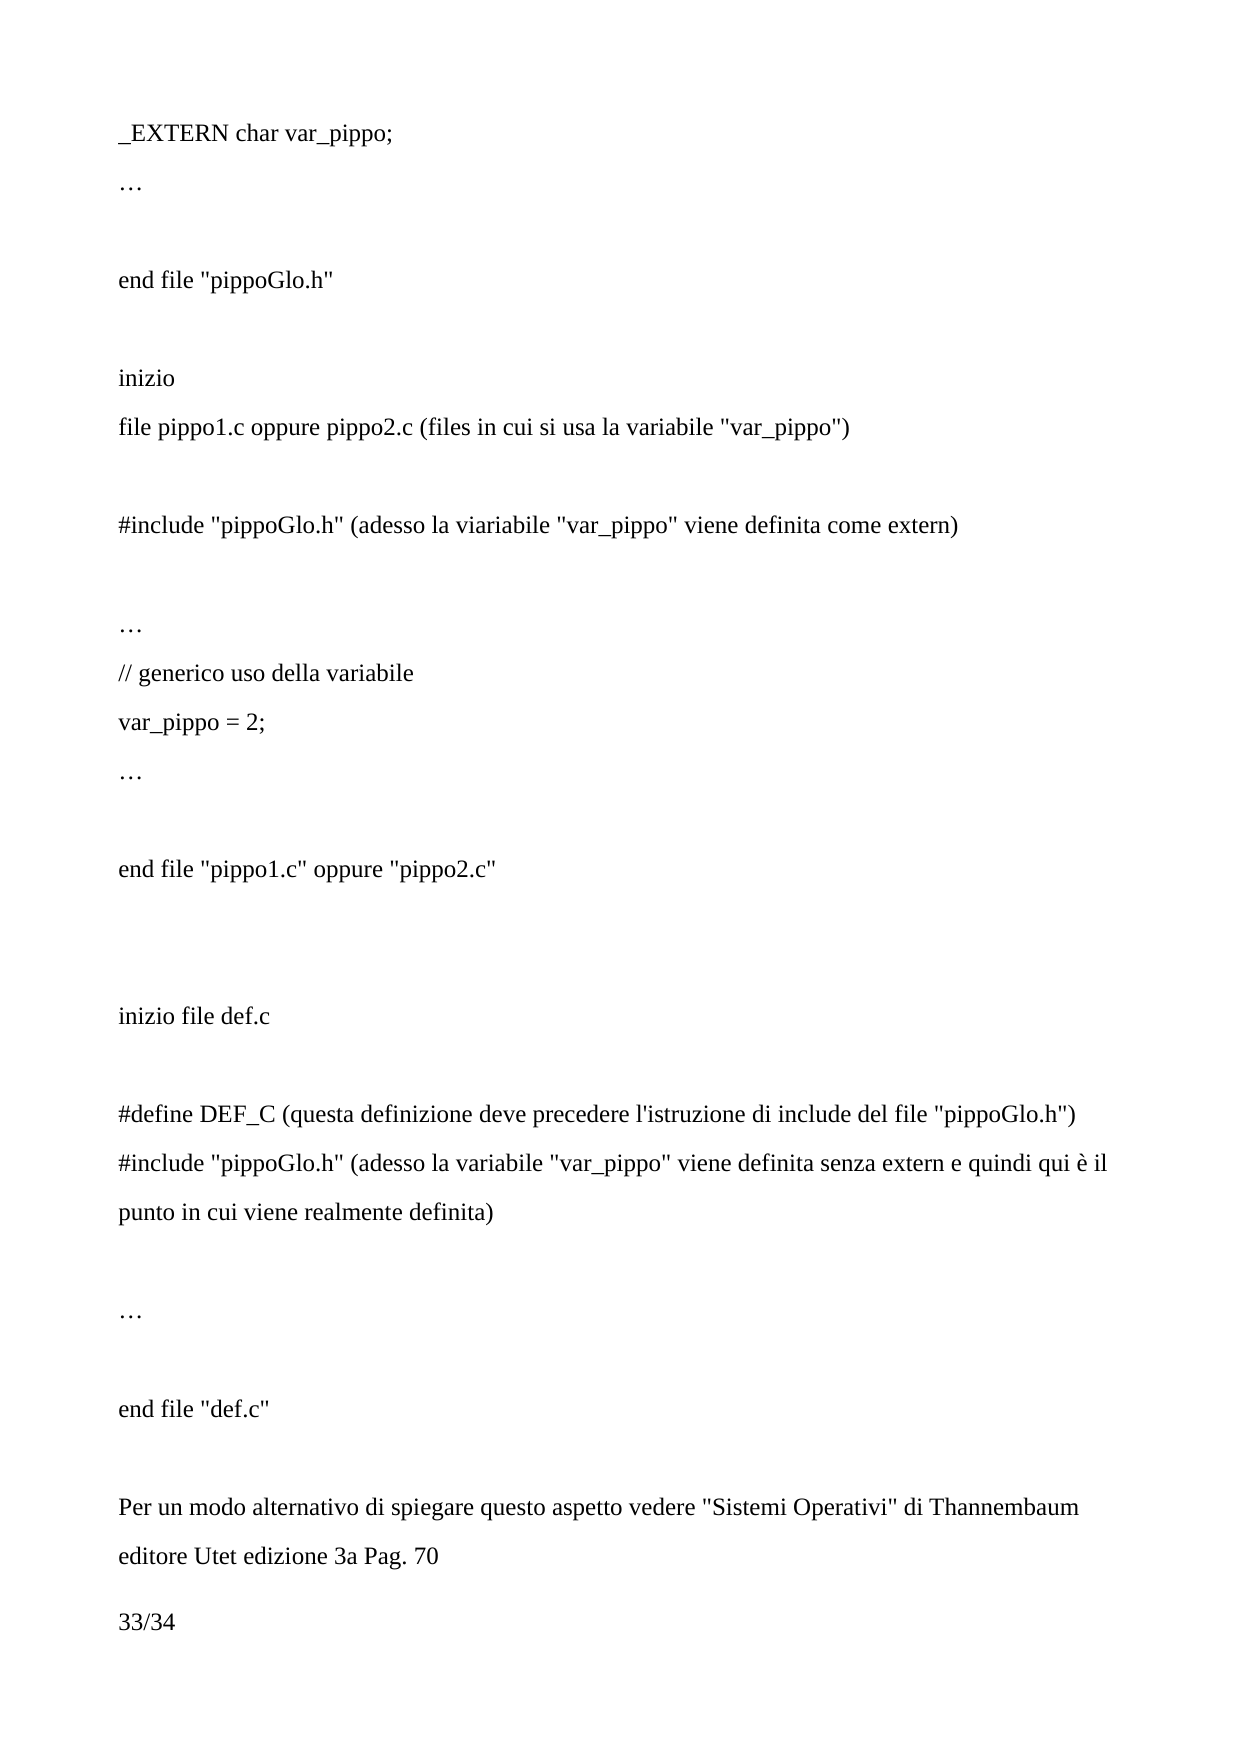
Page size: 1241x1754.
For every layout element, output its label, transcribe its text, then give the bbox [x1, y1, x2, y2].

text Per un modo alternativo di spiegare questo aspetto vedere "Sistemi Operativi" di Thannembaum [118, 1492, 1122, 1521]
text punto in cui viene realmente definita) [118, 1197, 1122, 1226]
text end file "pippo1.c" oppure "pippo2.c" [118, 854, 1122, 883]
text end file "def.c" [118, 1394, 1122, 1422]
text … [118, 609, 1122, 637]
text … [118, 1296, 1122, 1324]
text … [118, 756, 1122, 785]
text var_pippo = 2; [118, 707, 1122, 736]
text … [118, 167, 1122, 196]
text #define DEF_C (questa definizione deve precedere l'istruzione di include del file "pippoGlo.h") [118, 1099, 1122, 1128]
text end file "pippoGlo.h" [118, 265, 1122, 294]
text file pippo1.c oppure pippo2.c (files in cui si usa la variabile "var_pippo") [118, 412, 1122, 441]
text editore Utet edizione 3a Pag. 70 [118, 1541, 1122, 1570]
text #include "pippoGlo.h" (adesso la variabile "var_pippo" viene definita senza extern e quindi qui è il [118, 1148, 1122, 1177]
text _EXTERN char var_pippo; [118, 118, 1122, 147]
text #include "pippoGlo.h" (adesso la viariabile "var_pippo" viene definita come extern) [118, 511, 1122, 539]
text // generico uso della variabile [118, 658, 1122, 687]
text inizio file def.c [118, 1001, 1122, 1030]
text inizio [118, 363, 1122, 392]
